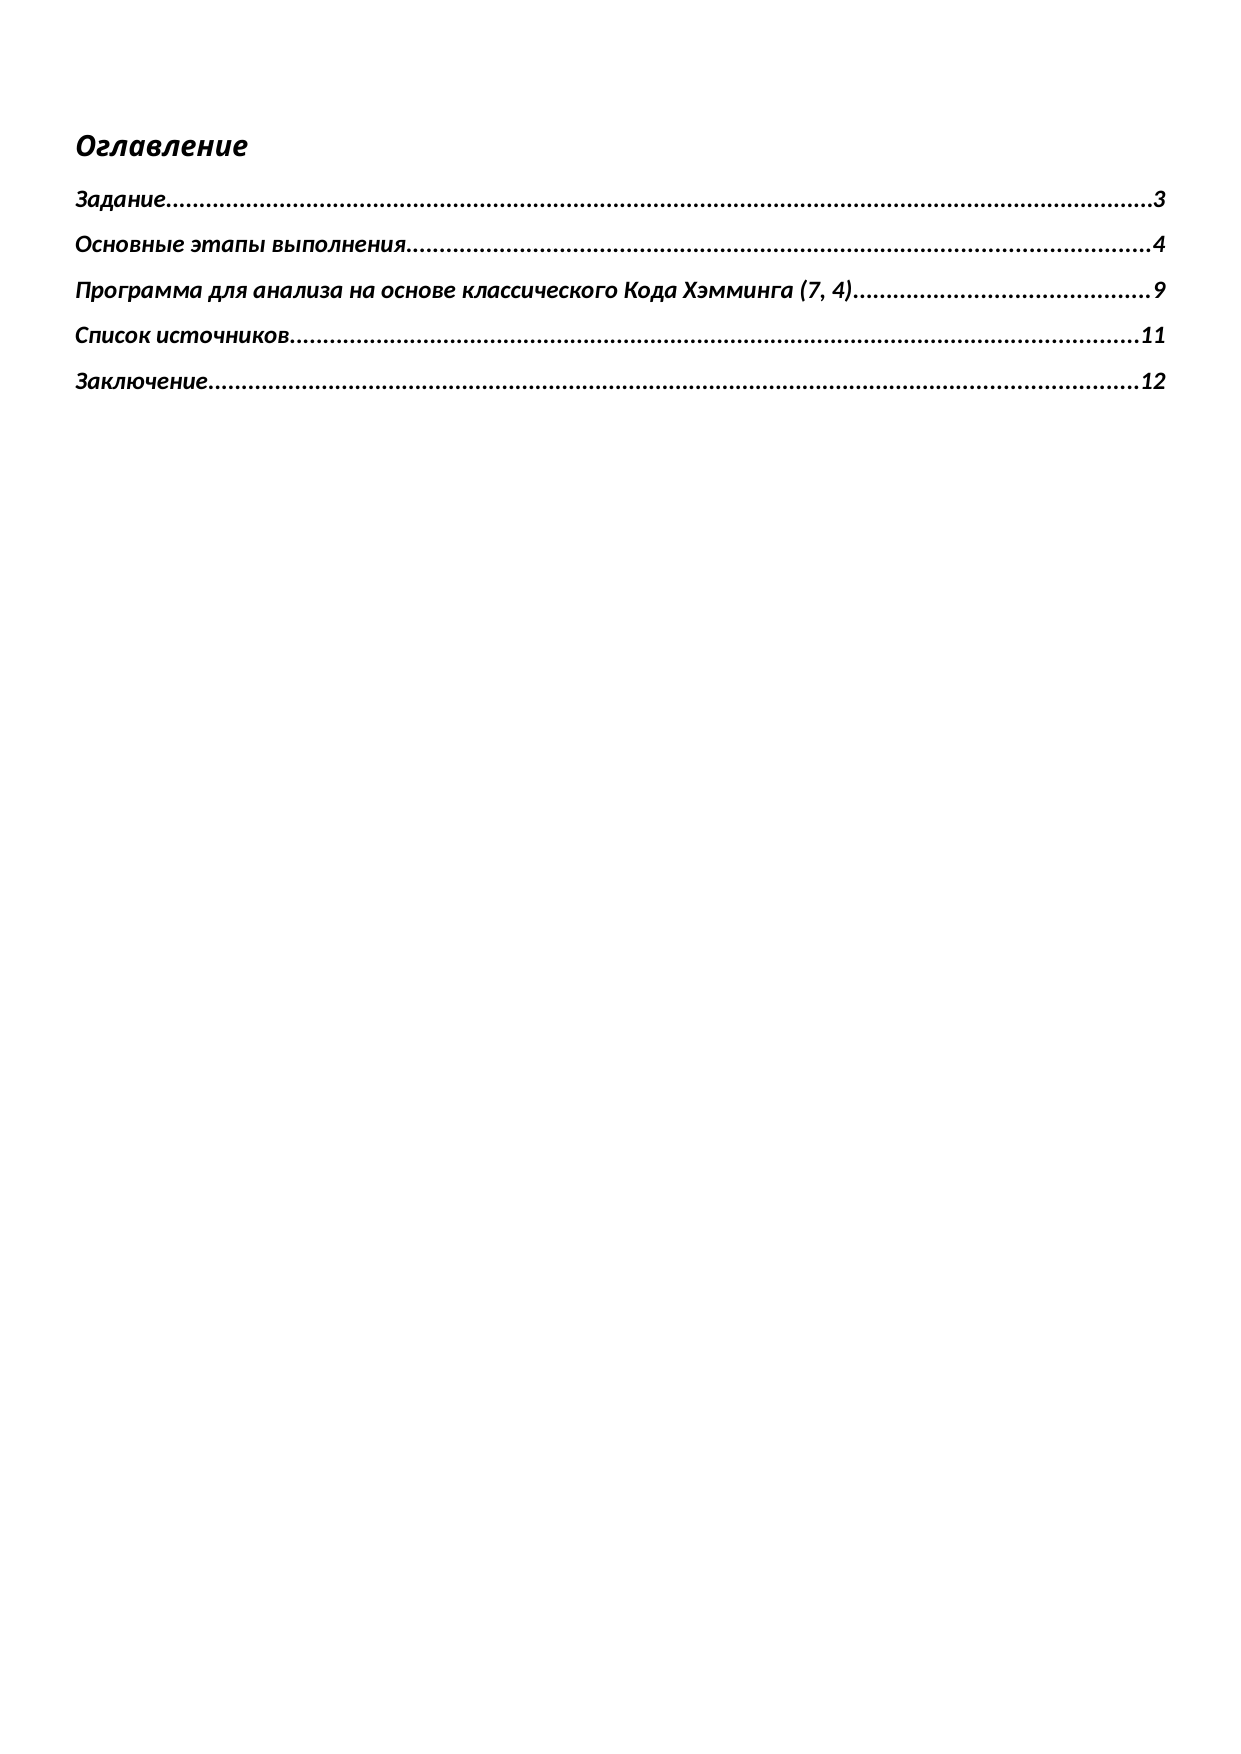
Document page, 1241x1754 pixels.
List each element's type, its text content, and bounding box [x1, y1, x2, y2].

text Заключение 12 [75, 365, 1165, 395]
text Программа для анализа на основе классического Кода Хэмминга (7, 4) 9 [75, 274, 1165, 304]
text Список источников 11 [75, 319, 1165, 350]
text Основные этапы выполнения 4 [75, 228, 1165, 259]
text Задание 3 [75, 183, 1165, 214]
subtitle Оглавление [75, 125, 1165, 165]
